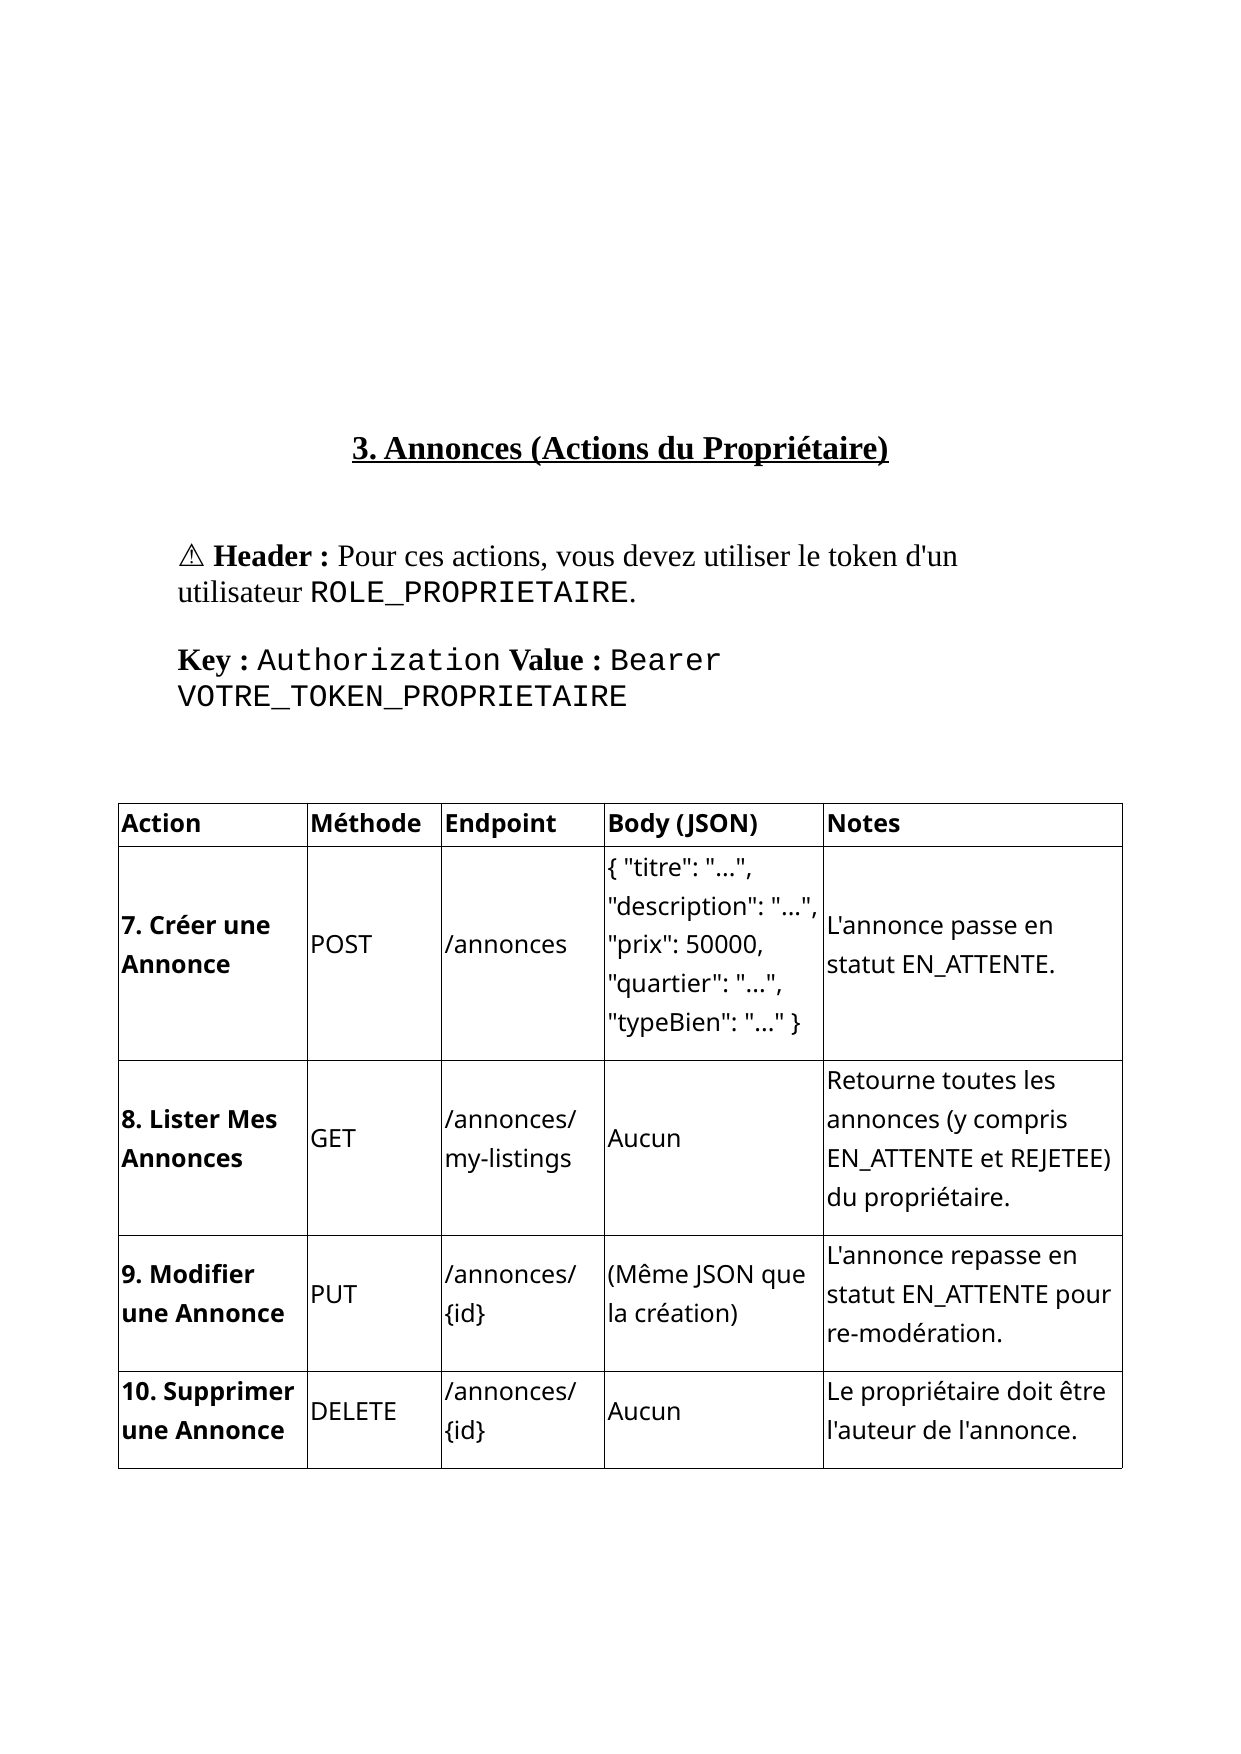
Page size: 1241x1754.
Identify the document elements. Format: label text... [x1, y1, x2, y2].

table_cell 10. Supprimer une Annonce [119, 1372, 307, 1468]
table_cell DELETE [308, 1372, 441, 1468]
table_cell POST [308, 847, 441, 1060]
table_header Action [119, 804, 307, 846]
table_header Body (JSON) [605, 804, 823, 846]
table_cell /annonces/{id} [442, 1372, 604, 1468]
table_cell GET [308, 1061, 441, 1235]
table_cell 7. Créer une Annonce [119, 847, 307, 1060]
table_cell 9. Modifier une Annonce [119, 1236, 307, 1371]
table_header Méthode [308, 804, 441, 846]
table_cell Retourne toutes les annonces (y compris EN_ATTENTE et REJETEE) du propriétaire. [824, 1061, 1122, 1235]
table_cell (Même JSON que la création) [605, 1236, 823, 1371]
table_cell L'annonce repasse en statut EN_ATTENTE pour re-modération. [824, 1236, 1122, 1371]
table_cell 8. Lister Mes Annonces [119, 1061, 307, 1235]
text Key : Authorization Value : Bearer VOTRE_TOKEN_PROPRIETAIRE [177, 642, 1063, 716]
text ⚠️ Header : Pour ces actions, vous devez utiliser le token d'un utilisateur ROLE_PROPRIETAIRE. [177, 538, 1063, 612]
table_cell L'annonce passe en statut EN_ATTENTE. [824, 847, 1122, 1060]
table_cell /annonces/my-listings [442, 1061, 604, 1235]
table_header Notes [824, 804, 1122, 846]
table_cell Aucun [605, 1061, 823, 1235]
table_cell { "titre": "...", "description": "...", "prix": 50000, "quartier": "...", "typeBien": "..." } [605, 847, 823, 1060]
table_cell /annonces/{id} [442, 1236, 604, 1371]
table_cell /annonces [442, 847, 604, 1060]
table_cell PUT [308, 1236, 441, 1371]
table_cell Le propriétaire doit être l'auteur de l'annonce. [824, 1372, 1122, 1468]
table_cell Aucun [605, 1372, 823, 1468]
subtitle 3. Annonces (Actions du Propriétaire) [118, 428, 1122, 466]
table_header Endpoint [442, 804, 604, 846]
